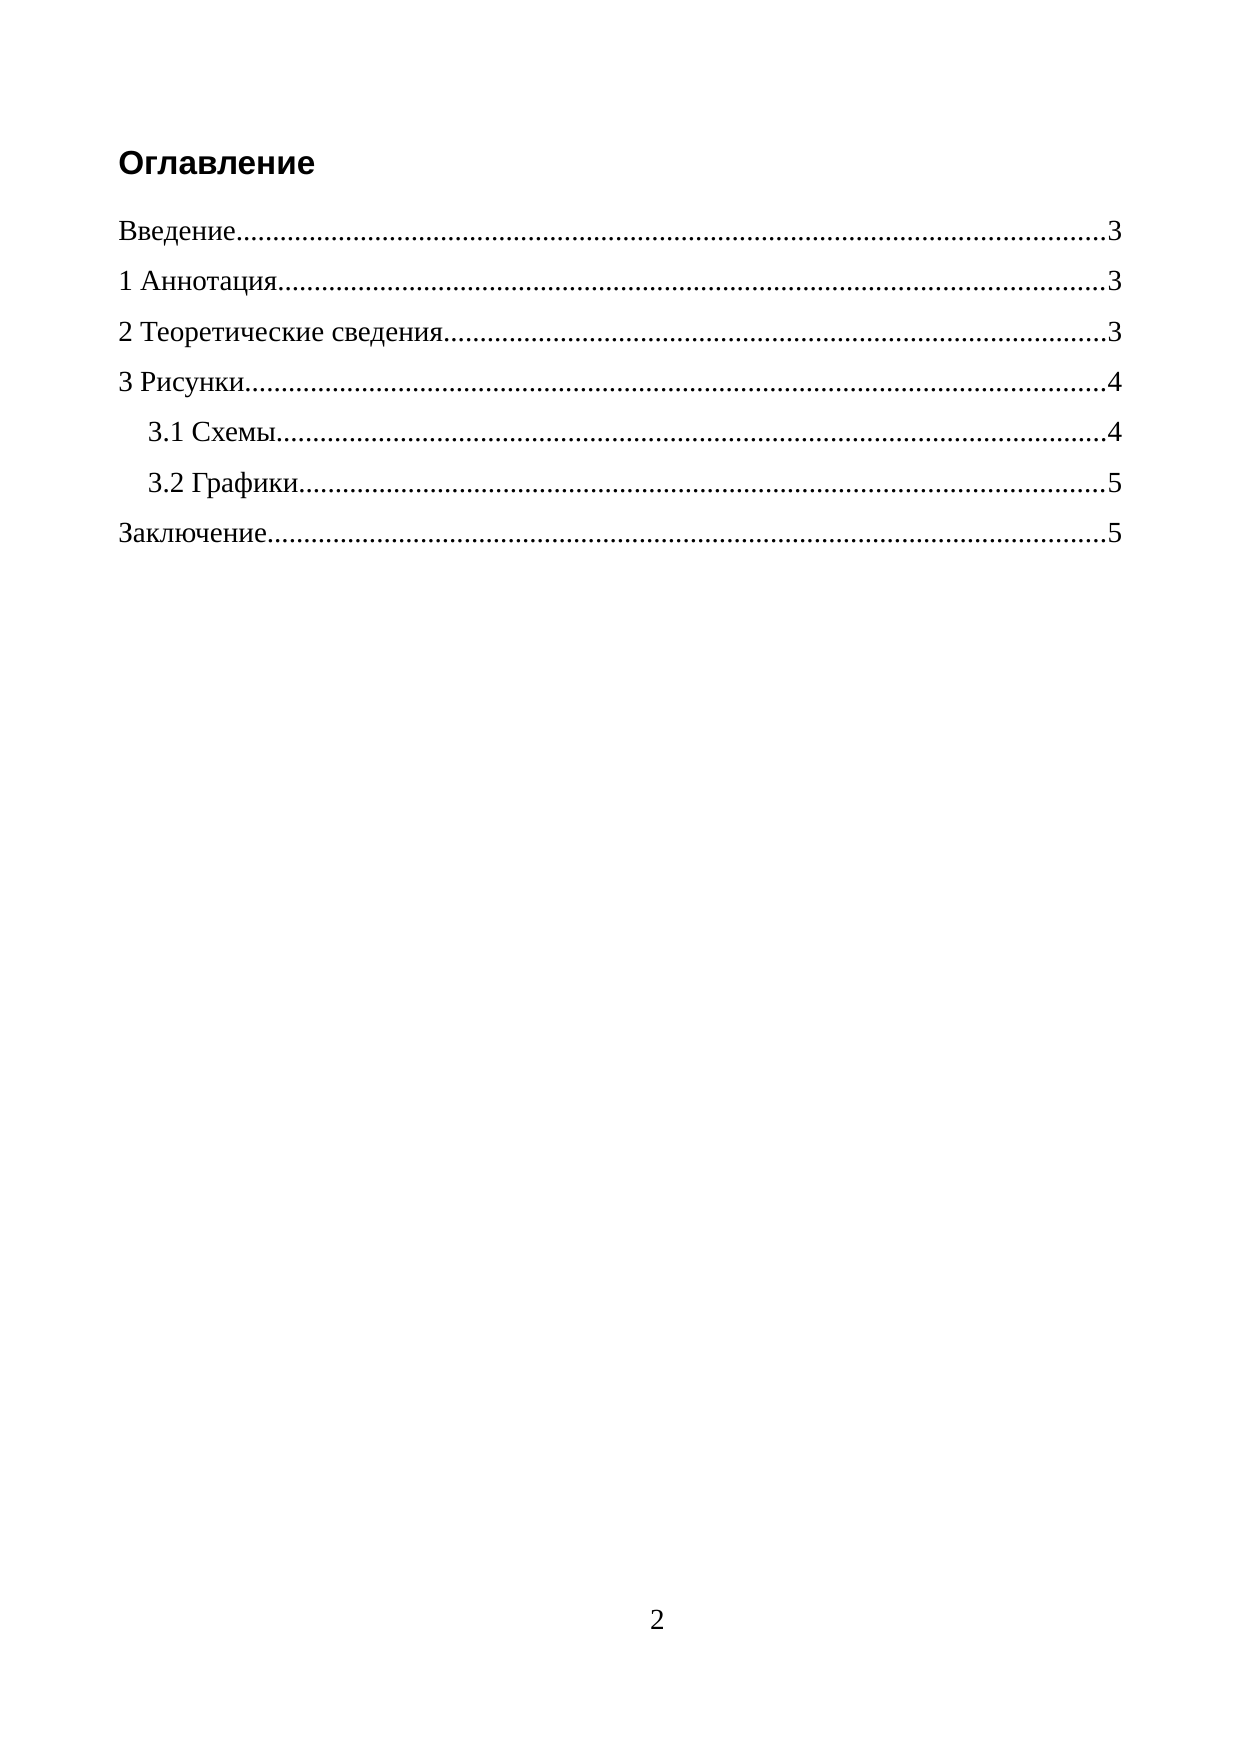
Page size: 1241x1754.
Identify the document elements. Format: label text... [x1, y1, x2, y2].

text 3.2 Графики 5 [148, 465, 1122, 498]
text Введение 3 [118, 213, 1122, 247]
text Заключение 5 [118, 515, 1122, 549]
text 1 Аннотация 3 [118, 263, 1122, 297]
text 3 Рисунки 4 [118, 364, 1122, 398]
text 2 Теоретические сведения 3 [118, 314, 1122, 347]
text 3.1 Схемы 4 [148, 414, 1122, 448]
subtitle Оглавление [118, 143, 1122, 182]
